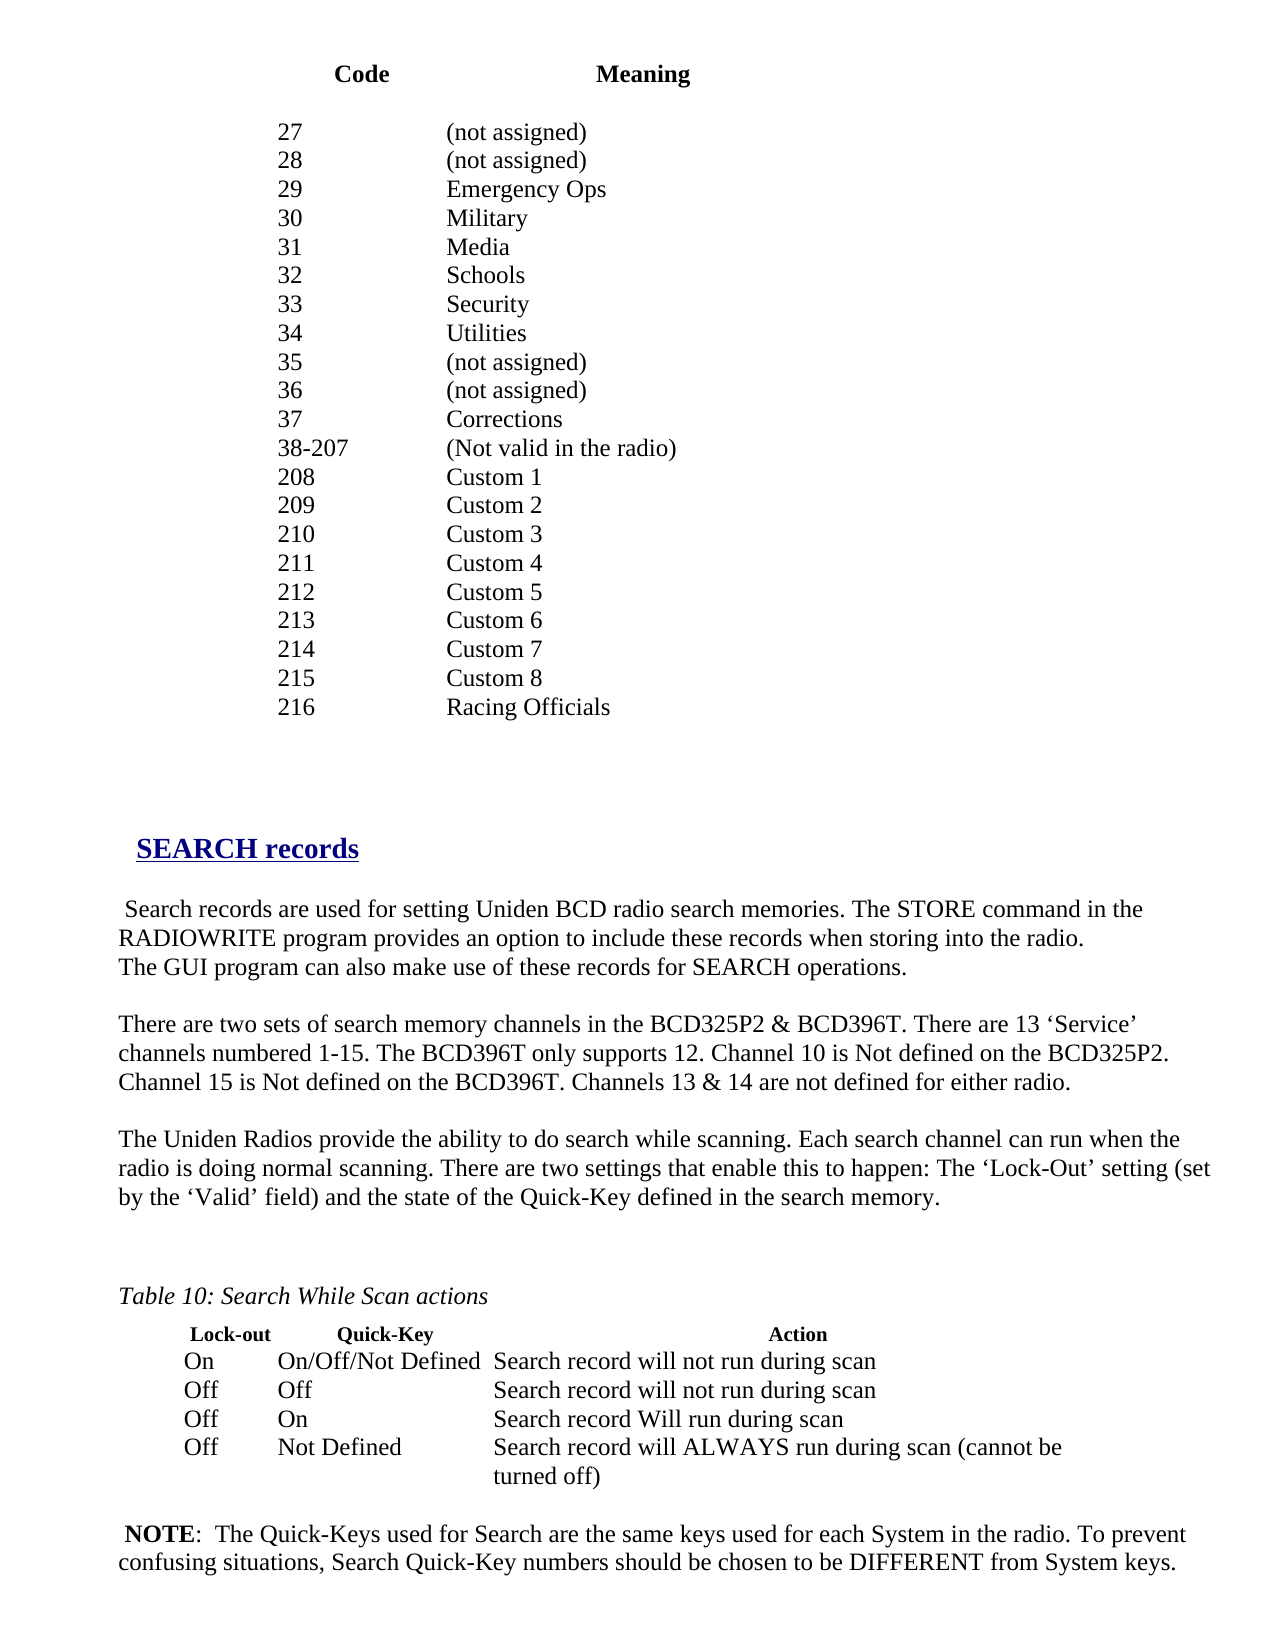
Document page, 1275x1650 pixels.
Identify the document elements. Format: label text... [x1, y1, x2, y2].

table_header Lock-out [184, 1322, 277, 1346]
table_cell Search record will not run during scan [493, 1375, 1102, 1404]
table_cell Media [446, 232, 840, 260]
table_cell On/Off/Not Defined [278, 1346, 493, 1375]
table_cell Schools [446, 260, 840, 289]
table_cell (Not valid in the radio) [446, 433, 840, 462]
table_cell 35 [278, 347, 446, 375]
table_cell 38-207 [278, 433, 446, 462]
table_cell On [184, 1346, 277, 1375]
table_cell Custom 4 [446, 548, 840, 577]
table_cell Custom 7 [446, 634, 840, 663]
table_cell Custom 3 [446, 519, 840, 548]
table_cell Off [184, 1433, 277, 1490]
table_cell 213 [278, 605, 446, 634]
table_cell Security [446, 289, 840, 318]
table_cell 210 [278, 519, 446, 548]
table_cell (not assigned) [446, 347, 840, 375]
table_cell Off [184, 1404, 277, 1432]
text The GUI program can also make use of these records for SEARCH operations. [118, 952, 1216, 981]
table_cell 29 [278, 174, 446, 203]
table_cell Racing Officials [446, 692, 840, 720]
text NOTE: The Quick-Keys used for Search are the same keys used for each System in the radio. To prevent confusing situations, Search Quick-Key numbers should be chosen to be DIFFERENT from System keys. [118, 1519, 1216, 1576]
table_cell (not assigned) [446, 145, 840, 174]
table_cell 208 [278, 462, 446, 490]
table_cell (not assigned) [446, 117, 840, 145]
table_cell Emergency Ops [446, 174, 840, 203]
text There are two sets of search memory channels in the BCD325P2 & BCD396T. There are 13 ‘Service’ channels numbered 1-15. The BCD396T only supports 12. Channel 10 is Not defined on the BCD325P2. [118, 1009, 1216, 1067]
table_cell 37 [278, 404, 446, 433]
table_cell Military [446, 203, 840, 232]
table_cell 34 [278, 318, 446, 347]
table_cell 216 [278, 692, 446, 720]
table_cell Search record will ALWAYS run during scan (cannot be turned off) [493, 1433, 1102, 1490]
table_cell 211 [278, 548, 446, 577]
table_cell Utilities [446, 318, 840, 347]
table_cell 30 [278, 203, 446, 232]
text The Uniden Radios provide the ability to do search while scanning. Each search channel can run when the radio is doing normal scanning. There are two settings that enable this to happen: The ‘Lock-Out’ setting (set by the ‘Valid’ field) and the state of the Quick-Key defined in the search memory. [118, 1124, 1216, 1211]
table_cell Corrections [446, 404, 840, 433]
table_cell Custom 8 [446, 663, 840, 692]
table_cell Custom 2 [446, 490, 840, 519]
table_cell 215 [278, 663, 446, 692]
table_cell 27 [278, 117, 446, 145]
table_cell 212 [278, 577, 446, 605]
table_cell Custom 5 [446, 577, 840, 605]
table_cell Search record Will run during scan [493, 1404, 1102, 1432]
table_cell Not Defined [278, 1433, 493, 1490]
text Table 10: Search While Scan actions [118, 1281, 1216, 1309]
table_cell Custom 6 [446, 605, 840, 634]
table_cell Search record will not run during scan [493, 1346, 1102, 1375]
table_cell 28 [278, 145, 446, 174]
table_header Quick-Key [278, 1322, 493, 1346]
table_cell Custom 1 [446, 462, 840, 490]
table_header Code [278, 59, 446, 117]
table_header Meaning [446, 59, 840, 117]
table_header Action [493, 1322, 1102, 1346]
table_cell (not assigned) [446, 375, 840, 404]
table_cell Off [278, 1375, 493, 1404]
table_cell Off [184, 1375, 277, 1404]
table_cell 36 [278, 375, 446, 404]
table_cell 209 [278, 490, 446, 519]
table_cell 214 [278, 634, 446, 663]
subtitle SEARCH records [136, 832, 1216, 865]
table_cell On [278, 1404, 493, 1432]
table_cell 33 [278, 289, 446, 318]
table_cell 32 [278, 260, 446, 289]
table_cell 31 [278, 232, 446, 260]
text Channel 15 is Not defined on the BCD396T. Channels 13 & 14 are not defined for either radio. [118, 1067, 1216, 1096]
text Search records are used for setting Uniden BCD radio search memories. The STORE command in the RADIOWRITE program provides an option to include these records when storing into the radio. [118, 894, 1216, 952]
